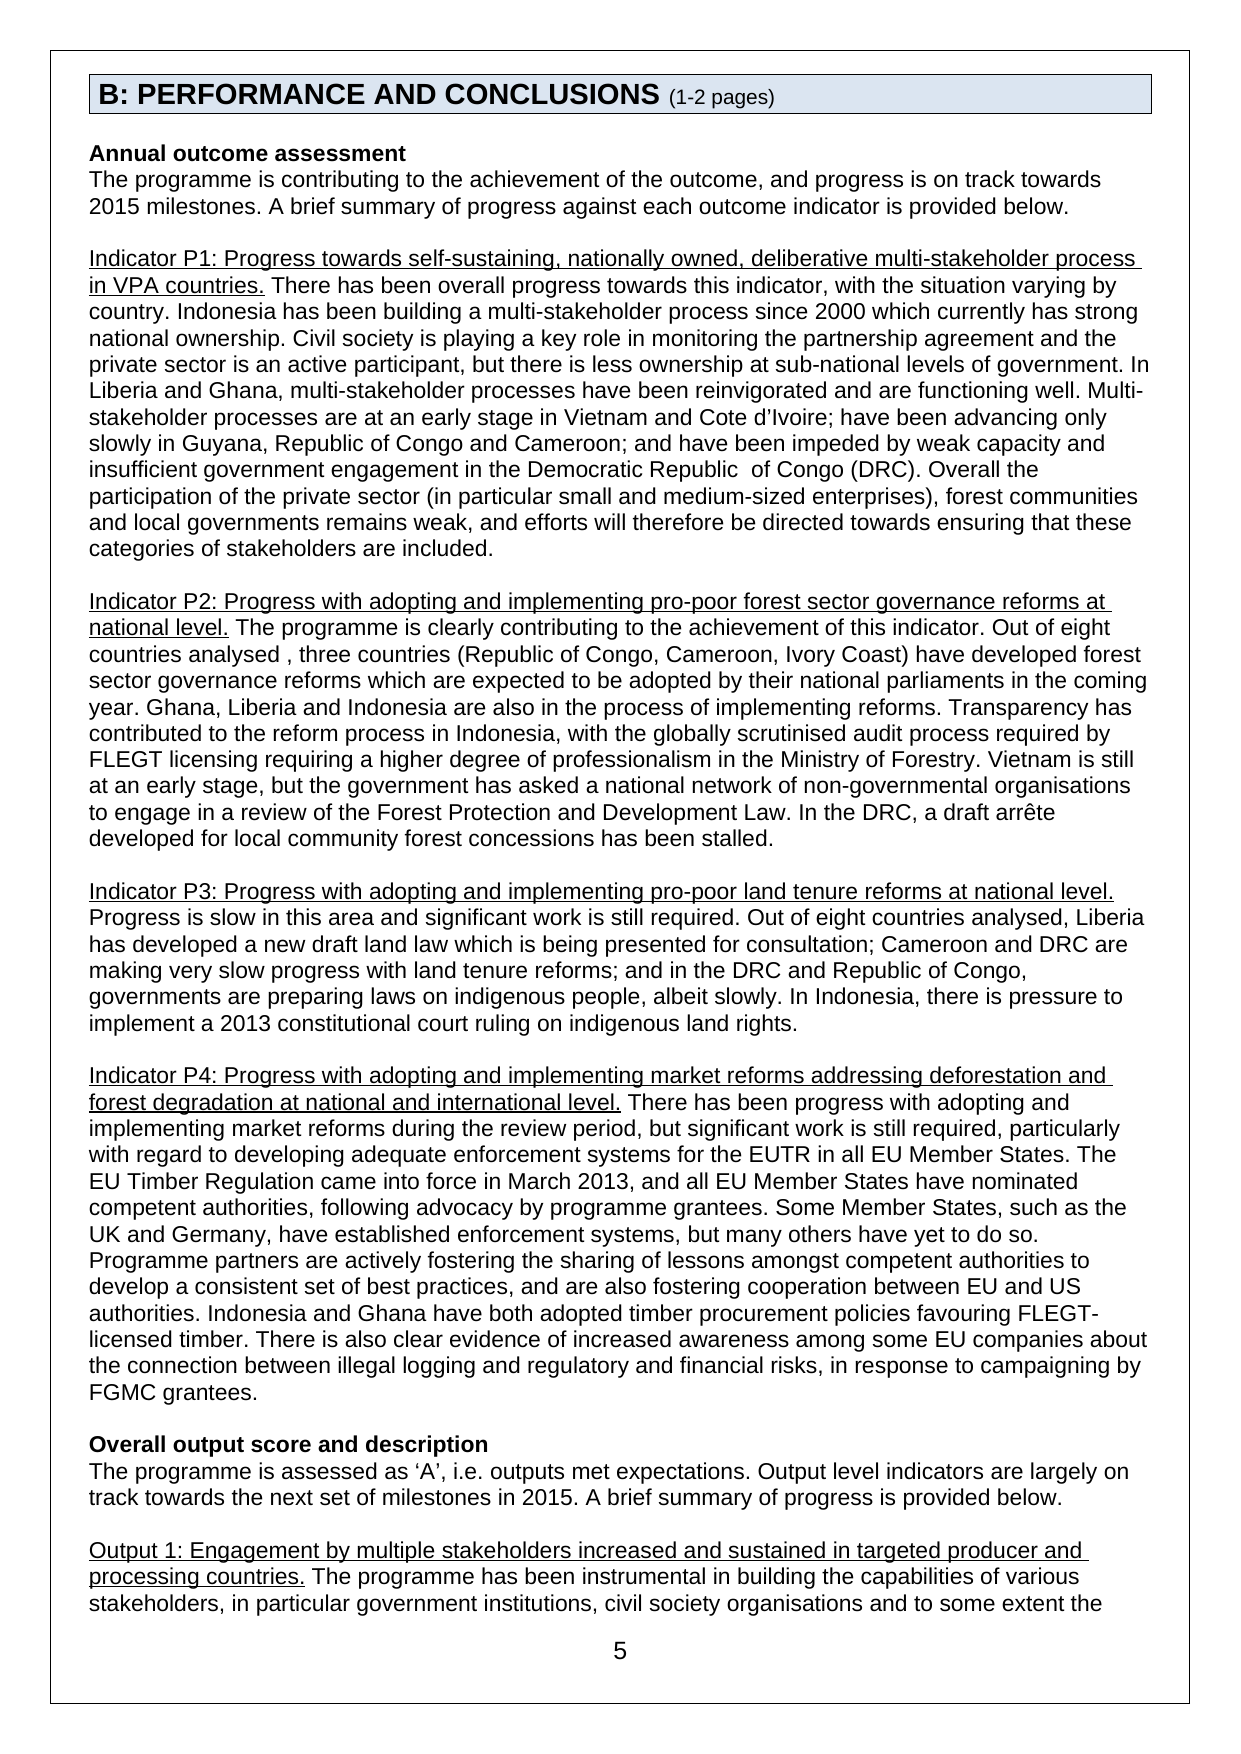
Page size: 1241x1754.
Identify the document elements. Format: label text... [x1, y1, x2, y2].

text Annual outcome assessment [89, 140, 1152, 166]
subtitle B: PERFORMANCE AND CONCLUSIONS (1-2 pages) [90, 75, 1151, 113]
list Indicator P3: Progress with adopting and implementing pro-poor land tenure reforms at national level. Progress is slow in this area and significant work is still required. Out of eight countries analysed, Liberia has developed a new draft land law which is being presented for consultation; Cameroon and DRC are making very slow progress with land tenure reforms; and in the DRC and Republic of Congo, governments are preparing laws on indigenous people, albeit slowly. In Indonesia, there is pressure to implement a 2013 constitutional court ruling on indigenous land rights. [89, 878, 1152, 1036]
list The programme is contributing to the achievement of the outcome, and progress is on track towards 2015 milestones. A brief summary of progress against each outcome indicator is provided below. [89, 166, 1152, 219]
list Output 1: Engagement by multiple stakeholders increased and sustained in targeted producer and processing countries. The programme has been instrumental in building the capabilities of various stakeholders, in particular government institutions, civil society organisations and to some extent the [89, 1537, 1152, 1616]
list Indicator P1: Progress towards self-sustaining, nationally owned, deliberative multi-stakeholder process in VPA countries. There has been overall progress towards this indicator, with the situation varying by country. Indonesia has been building a multi-stakeholder process since 2000 which currently has strong national ownership. Civil society is playing a key role in monitoring the partnership agreement and the private sector is an active participant, but there is less ownership at sub-national levels of government. In Liberia and Ghana, multi-stakeholder processes have been reinvigorated and are functioning well. Multi-stakeholder processes are at an early stage in Vietnam and Cote d’Ivoire; have been advancing only slowly in Guyana, Republic of Congo and Cameroon; and have been impeded by weak capacity and insufficient government engagement in the Democratic Republic of Congo (DRC). Overall the participation of the private sector (in particular small and medium-sized enterprises), forest communities and local governments remains weak, and efforts will therefore be directed towards ensuring that these categories of stakeholders are included. [89, 245, 1152, 562]
text The programme is assessed as ‘A’, i.e. outputs met expectations. Output level indicators are largely on track towards the next set of milestones in 2015. A brief summary of progress is provided below. [89, 1458, 1152, 1510]
list Indicator P2: Progress with adopting and implementing pro-poor forest sector governance reforms at national level. The programme is clearly contributing to the achievement of this indicator. Out of eight countries analysed , three countries (Republic of Congo, Cameroon, Ivory Coast) have developed forest sector governance reforms which are expected to be adopted by their national parliaments in the coming year. Ghana, Liberia and Indonesia are also in the process of implementing reforms. Transparency has contributed to the reform process in Indonesia, with the globally scrutinised audit process required by FLEGT licensing requiring a higher degree of professionalism in the Ministry of Forestry. Vietnam is still at an early stage, but the government has asked a national network of non-governmental organisations to engage in a review of the Forest Protection and Development Law. In the DRC, a draft arrête developed for local community forest concessions has been stalled. [89, 588, 1152, 852]
list Indicator P4: Progress with adopting and implementing market reforms addressing deforestation and forest degradation at national and international level. There has been progress with adopting and implementing market reforms during the review period, but significant work is still required, particularly with regard to developing adequate enforcement systems for the EUTR in all EU Member States. The EU Timber Regulation came into force in March 2013, and all EU Member States have nominated competent authorities, following advocacy by programme grantees. Some Member States, such as the UK and Germany, have established enforcement systems, but many others have yet to do so. Programme partners are actively fostering the sharing of lessons amongst competent authorities to develop a consistent set of best practices, and are also fostering cooperation between EU and US authorities. Indonesia and Ghana have both adopted timber procurement policies favouring FLEGT-licensed timber. There is also clear evidence of increased awareness among some EU companies about the connection between illegal logging and regulatory and financial risks, in response to campaigning by FGMC grantees. [89, 1062, 1152, 1405]
text Overall output score and description [89, 1431, 1152, 1458]
